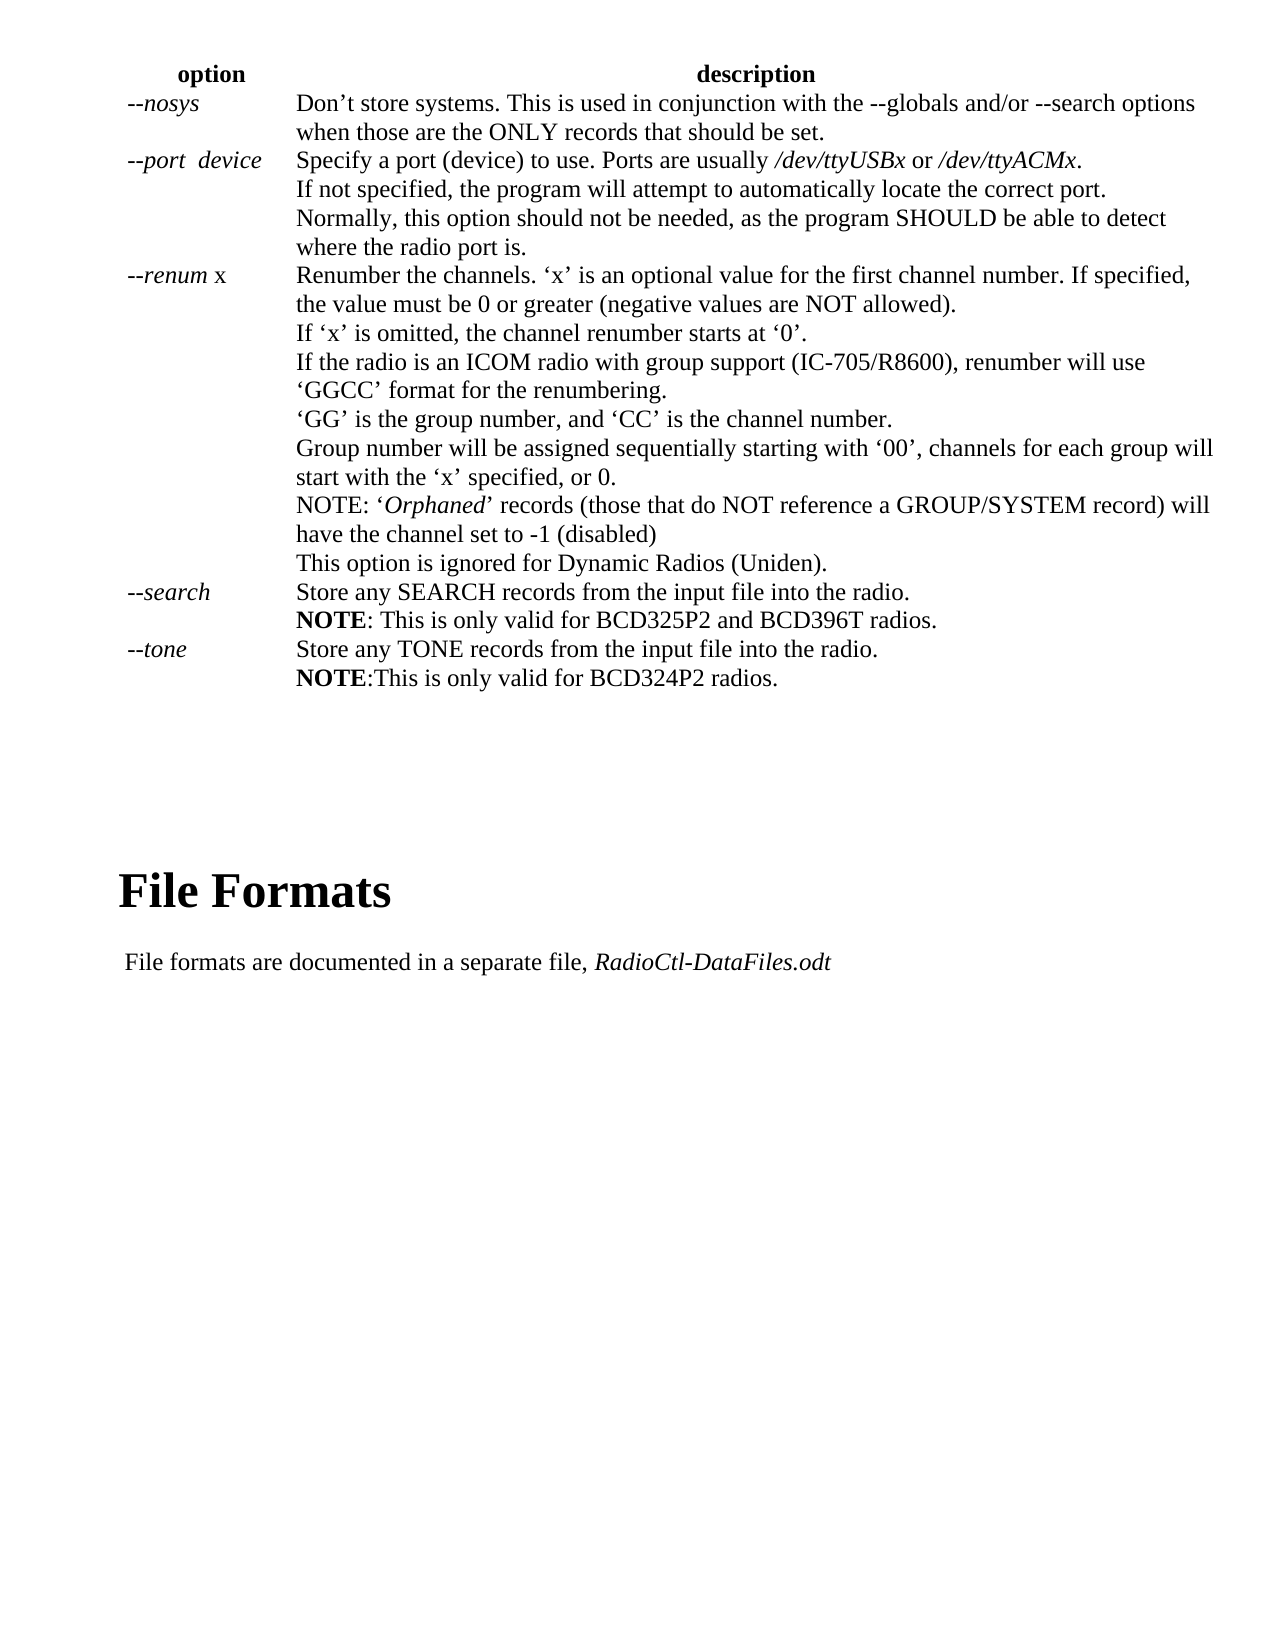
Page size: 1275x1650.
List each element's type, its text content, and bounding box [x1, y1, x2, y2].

table_cell Don’t store systems. This is used in conjunction with the --globals and/or --search options when those are the ONLY records that should be set. [296, 88, 1217, 145]
table_cell --search [127, 577, 296, 634]
table_cell --port device [127, 145, 296, 260]
table_cell --nosys [127, 88, 296, 145]
table_header description [296, 59, 1217, 88]
table_cell Store any TONE records from the input file into the radio. NOTE:This is only valid for BCD324P2 radios. [296, 634, 1217, 692]
table_cell Specify a port (device) to use. Ports are usually /dev/ttyUSBx or /dev/ttyACMx. If not specified, the program will attempt to automatically locate the correct port. Normally, this option should not be needed, as the program SHOULD be able to detect where the radio port is. [296, 145, 1217, 260]
table_cell Store any SEARCH records from the input file into the radio. NOTE: This is only valid for BCD325P2 and BCD396T radios. [296, 577, 1217, 634]
table_cell --tone [127, 634, 296, 692]
table_header option [127, 59, 296, 88]
table_cell --renum x [127, 260, 296, 577]
text File formats are documented in a separate file, RadioCtl-DataFiles.odt [118, 947, 1216, 976]
table_cell Renumber the channels. ‘x’ is an optional value for the first channel number. If specified, the value must be 0 or greater (negative values are NOT allowed). If ‘x’ is omitted, the channel renumber starts at ‘0’. If the radio is an ICOM radio with group support (IC-705/R8600), renumber will use ‘GGCC’ format for the renumbering. ‘GG’ is the group number, and ‘CC’ is the channel number. Group number will be assigned sequentially starting with ‘00’, channels for each group will start with the ‘x’ specified, or 0. NOTE: ‘Orphaned’ records (those that do NOT reference a GROUP/SYSTEM record) will have the channel set to -1 (disabled) This option is ignored for Dynamic Radios (Uniden). [296, 260, 1217, 577]
subtitle File Formats [118, 860, 1216, 918]
